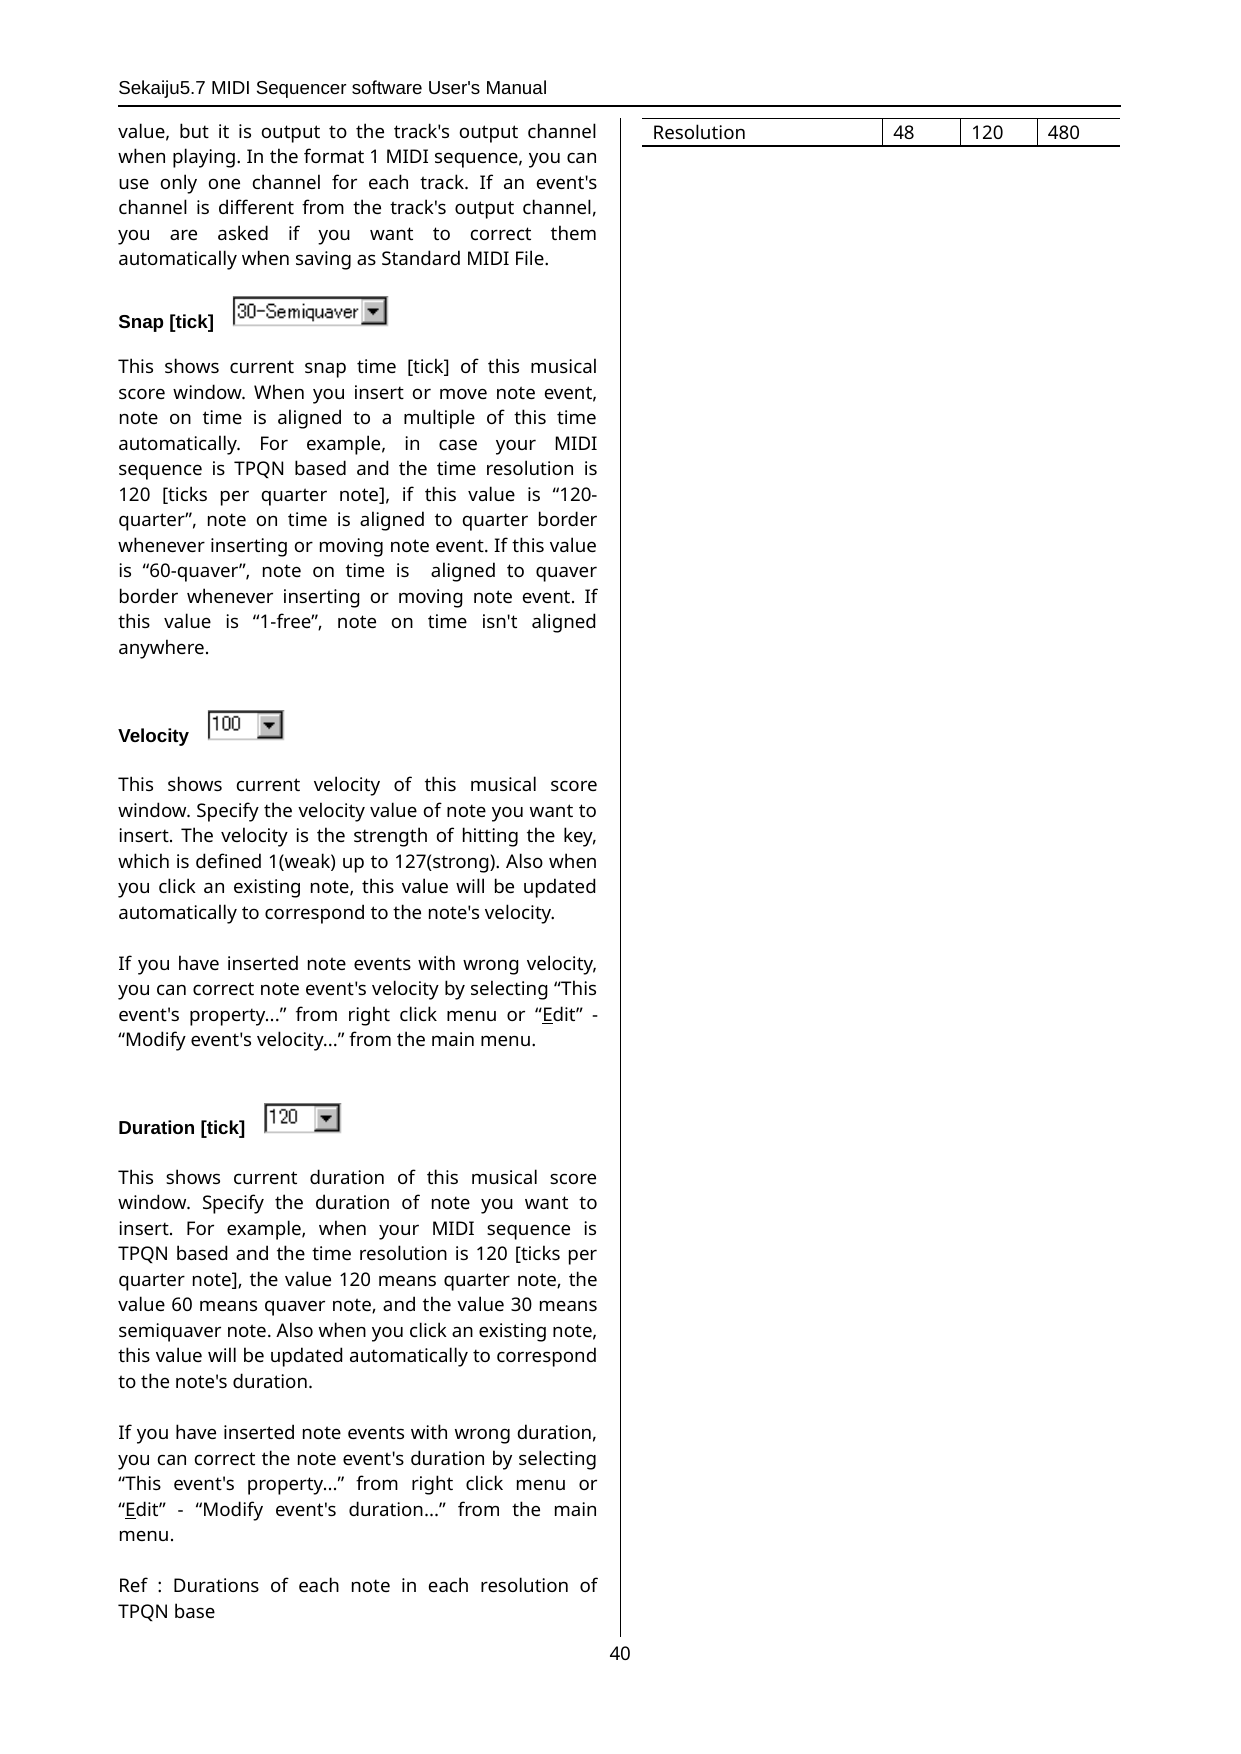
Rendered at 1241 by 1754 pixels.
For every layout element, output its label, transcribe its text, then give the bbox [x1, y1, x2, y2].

text Velocity [118, 711, 598, 746]
text If you have inserted note events with wrong duration, you can correct the note event's duration by selecting “This event's property...” from right click menu or “Edit” - “Modify event's duration...” from the main menu. [118, 1419, 598, 1547]
table_header Resolution [642, 119, 882, 145]
text This shows current velocity of this musical score window. Specify the velocity value of note you want to insert. The velocity is the strength of hitting the key, which is defined 1(weak) up to 127(strong). Also when you click an existing note, this value will be updated automatically to correspond to the note's velocity. [118, 772, 598, 925]
text Snap [tick] [118, 297, 598, 332]
text This shows current snap time [tick] of this musical score window. When you insert or move note event, note on time is aligned to a multiple of this time automatically. For example, in case your MIDI sequence is TPQN based and the time resolution is 120 [ticks per quarter note], if this value is “120-quarter”, note on time is aligned to quarter border whenever inserting or moving note event. If this value is “60-quaver”, note on time is aligned to quaver border whenever inserting or moving note event. If this value is “1-free”, note on time isn't aligned anywhere. [118, 353, 598, 660]
table_header 120 [961, 119, 1037, 145]
text value, but it is output to the track's output channel when playing. In the format 1 MIDI sequence, you can use only one channel for each track. If an event's channel is different from the track's output channel, you are asked if you want to correct them automatically when saving as Standard MIDI File. [118, 118, 598, 271]
text If you have inserted note events with wrong velocity, you can correct note event's velocity by selecting “This event's property...” from right click menu or “Edit” - “Modify event's velocity...” from the main menu. [118, 950, 598, 1052]
text This shows current duration of this musical score window. Specify the duration of note you want to insert. For example, when your MIDI sequence is TPQN based and the time resolution is 120 [ticks per quarter note], the value 120 means quarter note, the value 60 means quaver note, and the value 30 means semiquaver note. Also when you click an existing note, this value will be updated automatically to correspond to the note's duration. [118, 1164, 598, 1394]
table_header 480 [1038, 119, 1120, 145]
text Ref : Durations of each note in each resolution of TPQN base [118, 1572, 598, 1623]
picture [232, 296, 389, 328]
table_header 48 [883, 119, 960, 145]
text Duration [tick] [118, 1103, 598, 1138]
picture [264, 1103, 343, 1135]
picture [207, 710, 286, 742]
